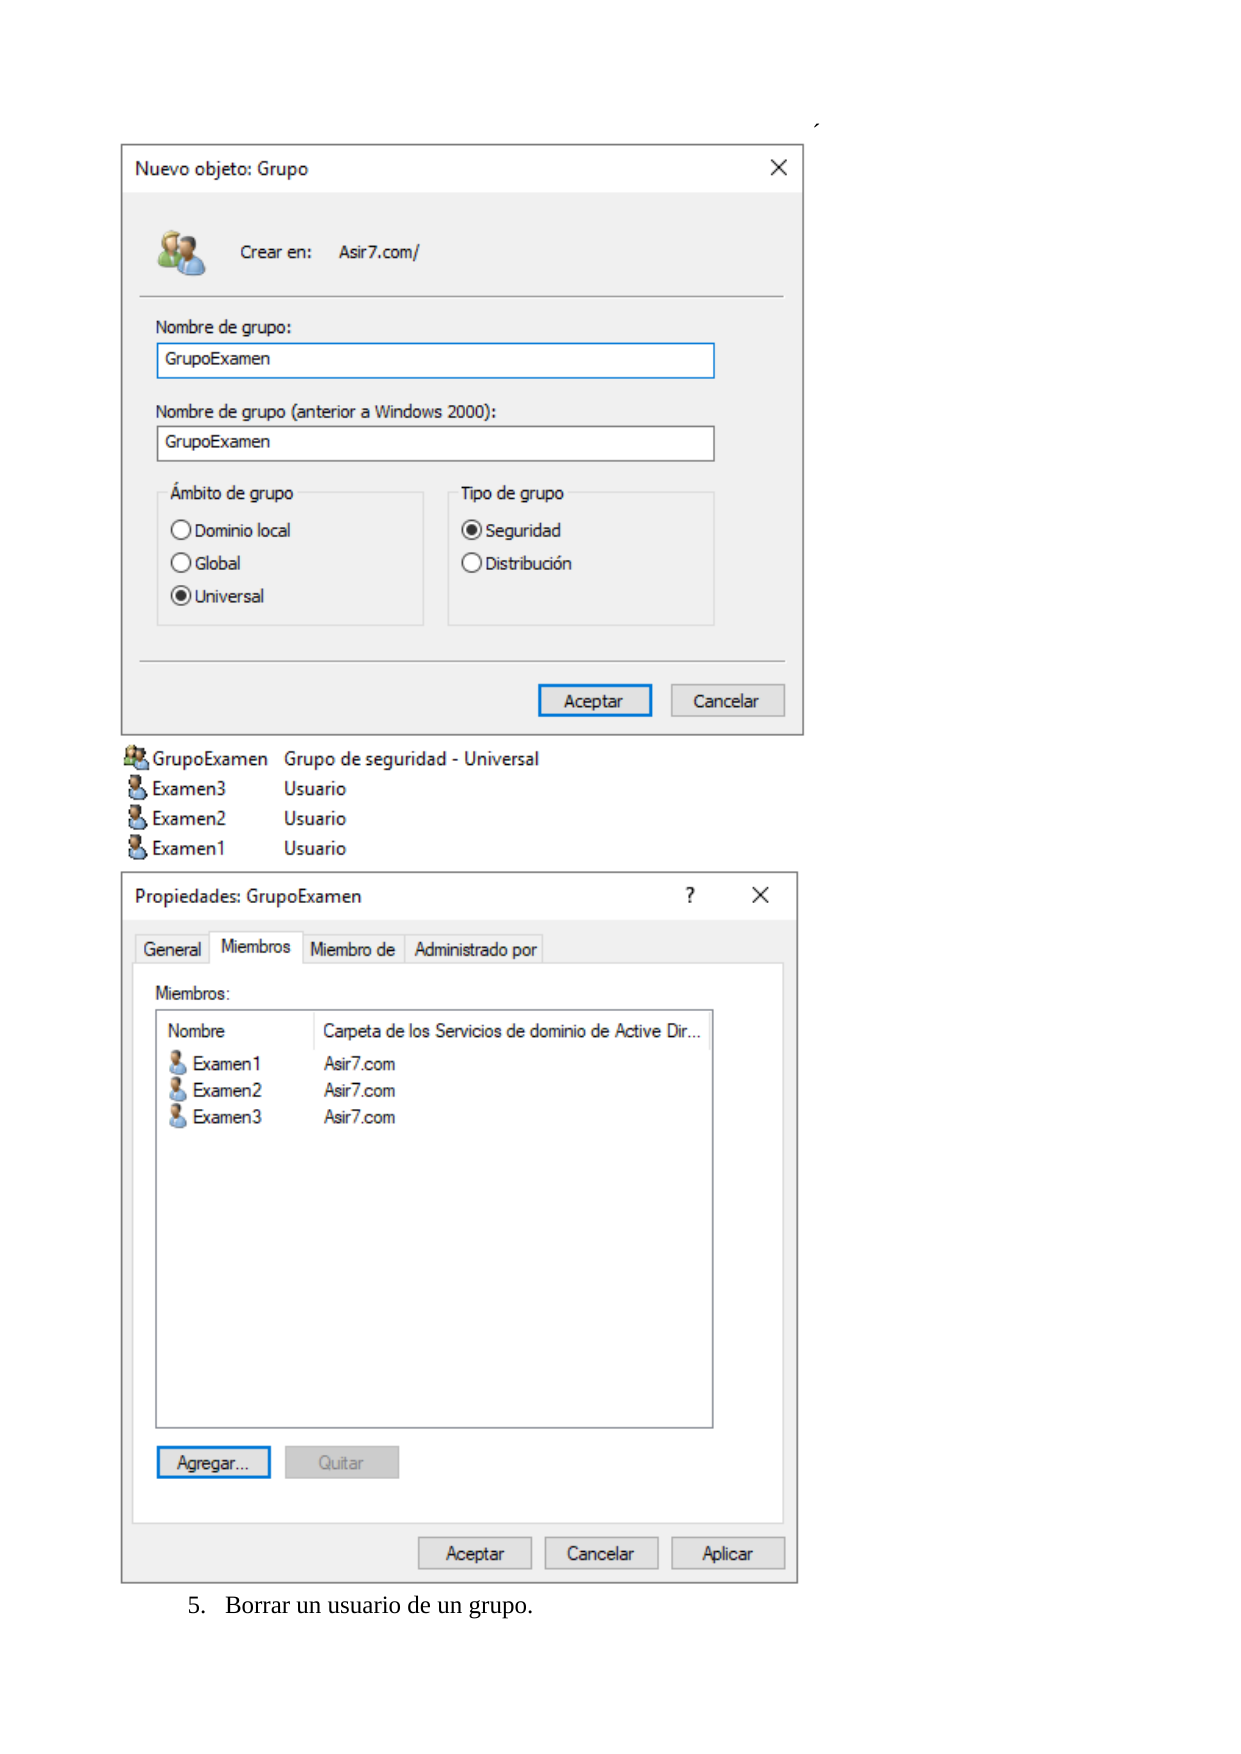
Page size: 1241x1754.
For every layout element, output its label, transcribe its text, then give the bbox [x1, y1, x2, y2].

text ´ [118, 118, 1122, 738]
list Borrar un usuario de un grupo. [187, 1590, 1122, 1619]
